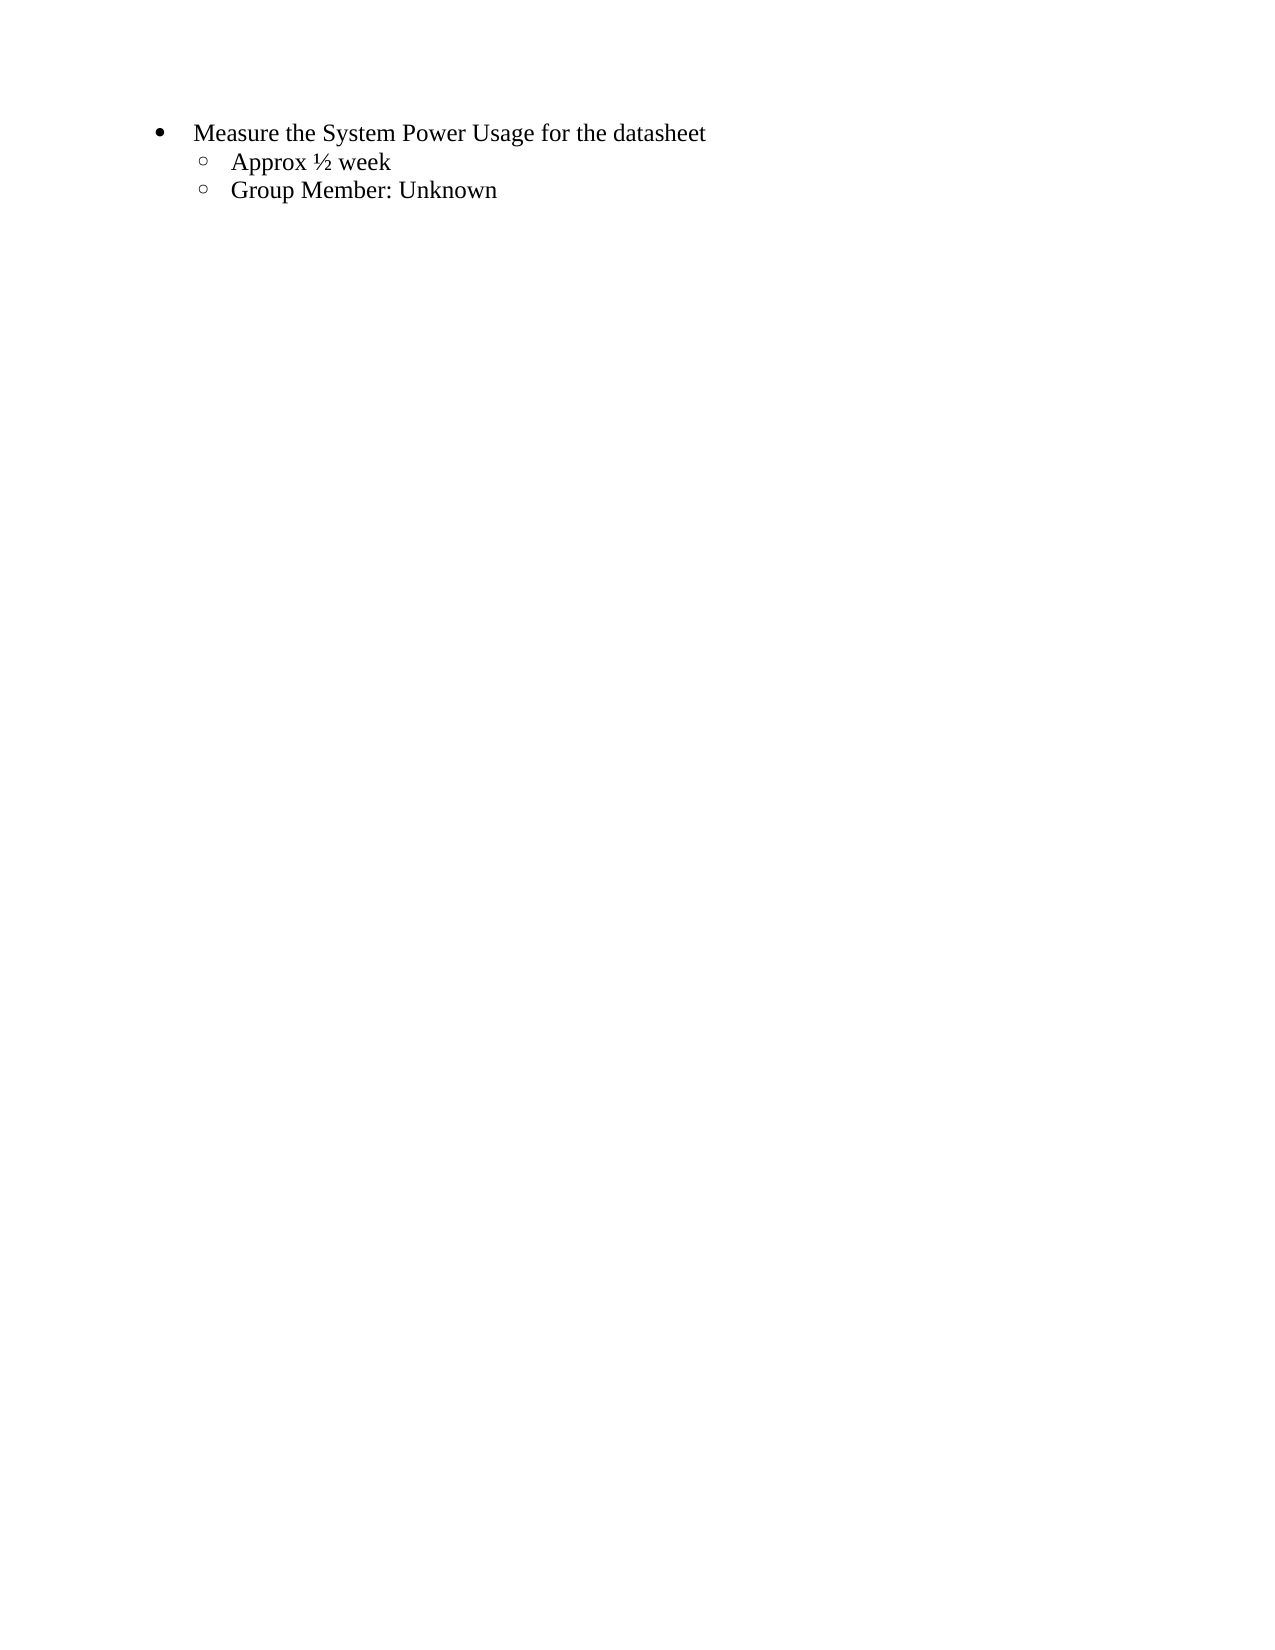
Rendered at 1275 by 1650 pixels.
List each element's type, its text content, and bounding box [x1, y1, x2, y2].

list Approx ½ week [193, 147, 1157, 176]
list Group Member: Unknown [193, 176, 1157, 204]
list Measure the System Power Usage for the datasheet [156, 118, 1157, 147]
